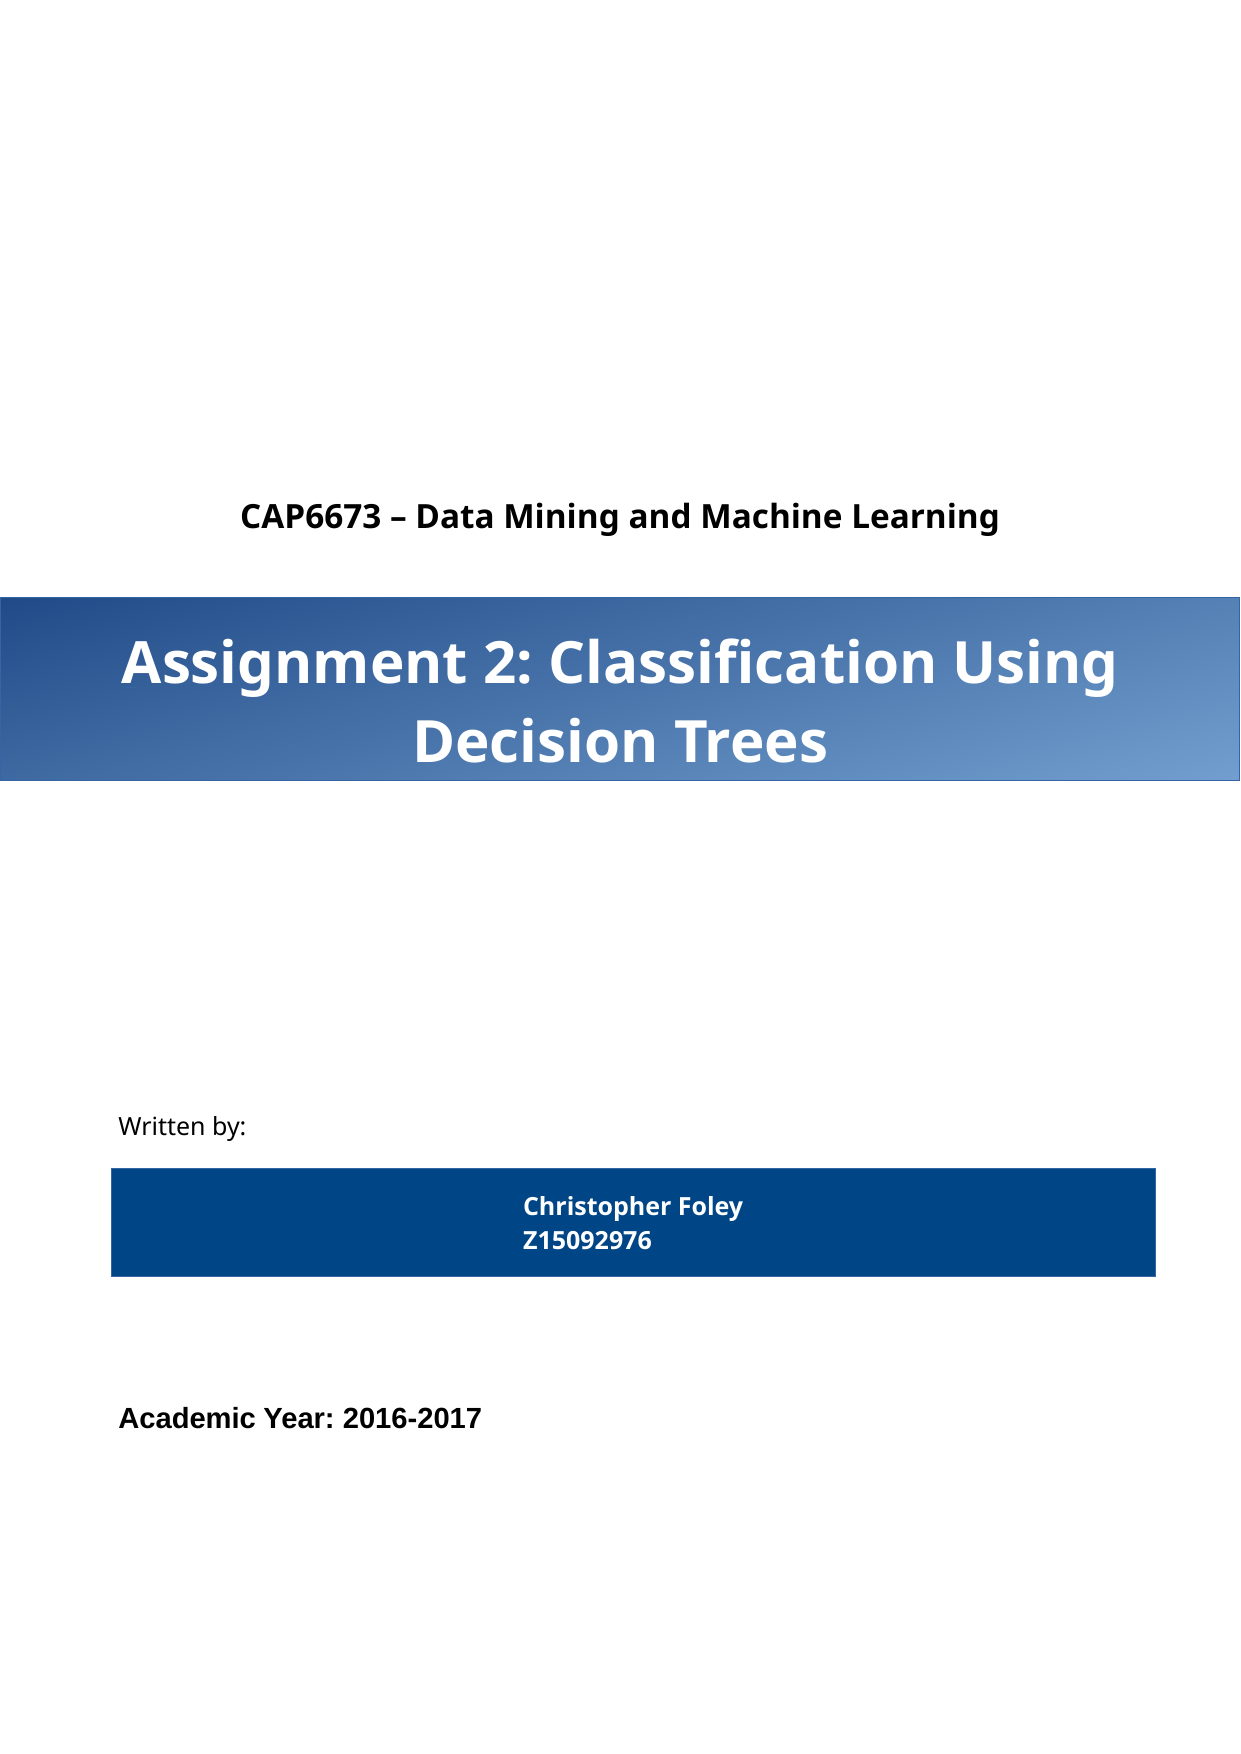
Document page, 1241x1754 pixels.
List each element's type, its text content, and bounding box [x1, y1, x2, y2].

text Academic Year: 2016-2017 [118, 1402, 1122, 1435]
text Written by: [118, 1109, 1122, 1143]
text CAP6673 – Data Mining and Machine Learning [118, 493, 1122, 538]
